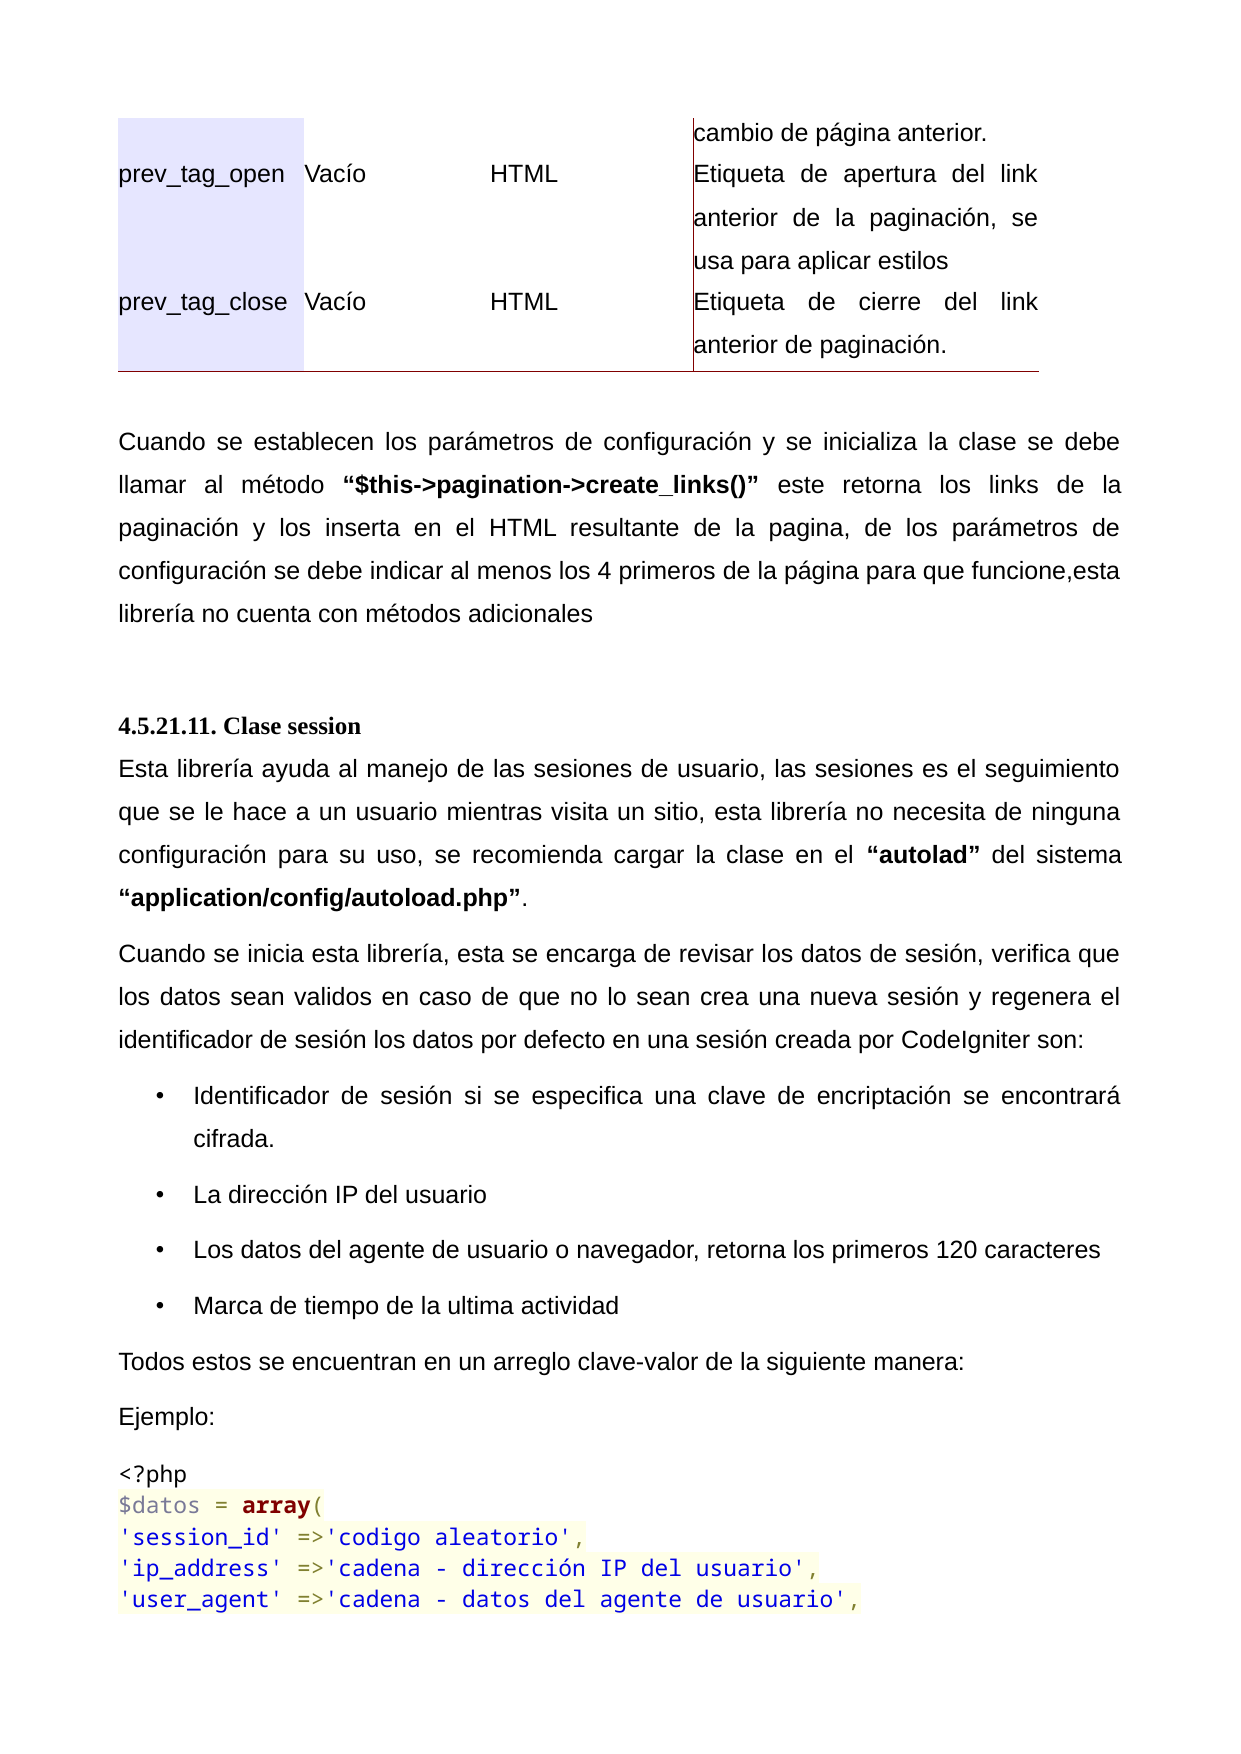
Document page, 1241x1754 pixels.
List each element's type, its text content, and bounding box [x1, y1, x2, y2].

list Identificador de sesión si se especifica una clave de encriptación se encontrará cifrada. [156, 1081, 1122, 1153]
text <?php [118, 1458, 1122, 1489]
text 'session_id' =>'codigo aleatorio', [118, 1521, 1122, 1552]
table_cell [304, 118, 490, 159]
text Todos estos se encuentran en un arreglo clave-valor de la siguiente manera: [118, 1347, 1122, 1376]
list La dirección IP del usuario [156, 1179, 1122, 1208]
text Cuando se inicia esta librería, esta se encarga de revisar los datos de sesión, verifica que los datos sean validos en caso de que no lo sean crea una nueva sesión y regenera el identificador de sesión los datos por defecto en una sesión creada por CodeIgniter son: [118, 939, 1122, 1054]
table_cell Vacío [304, 287, 490, 371]
table_cell Vacío [304, 159, 490, 287]
text 'ip_address' =>'cadena - dirección IP del usuario', [118, 1552, 1122, 1583]
table_cell prev_tag_close [118, 287, 304, 371]
table_cell Etiqueta de apertura del link anterior de la paginación, se usa para aplicar estilos [694, 159, 1038, 287]
text $datos = array( [118, 1489, 1122, 1521]
table_cell [118, 118, 304, 159]
table_cell [490, 118, 693, 159]
list Marca de tiempo de la ultima actividad [156, 1291, 1122, 1320]
text Ejemplo: [118, 1402, 1122, 1431]
table_cell Etiqueta de cierre del link anterior de paginación. [694, 287, 1038, 371]
text Cuando se establecen los parámetros de configuración y se inicializa la clase se debe llamar al método “$this->pagination->create_links()” este retorna los links de la paginación y los inserta en el HTML resultante de la pagina, de los parámetros de configuración se debe indicar al menos los 4 primeros de la página para que funcione,esta librería no cuenta con métodos adicionales [118, 427, 1122, 628]
text Esta librería ayuda al manejo de las sesiones de usuario, las sesiones es el seguimiento que se le hace a un usuario mientras visita un sitio, esta librería no necesita de ninguna configuración para su uso, se recomienda cargar la clase en el “autolad” del sistema “application/config/autoload.php”. [118, 754, 1122, 912]
list Los datos del agente de usuario o navegador, retorna los primeros 120 caracteres [156, 1235, 1122, 1264]
text 4.5.21.11. Clase session [118, 711, 1122, 739]
table_cell HTML [490, 159, 693, 287]
text 'user_agent' =>'cadena - datos del agente de usuario', [118, 1583, 1122, 1614]
table_cell cambio de página anterior. [694, 118, 1038, 159]
table_cell prev_tag_open [118, 159, 304, 287]
table_cell HTML [490, 287, 693, 371]
